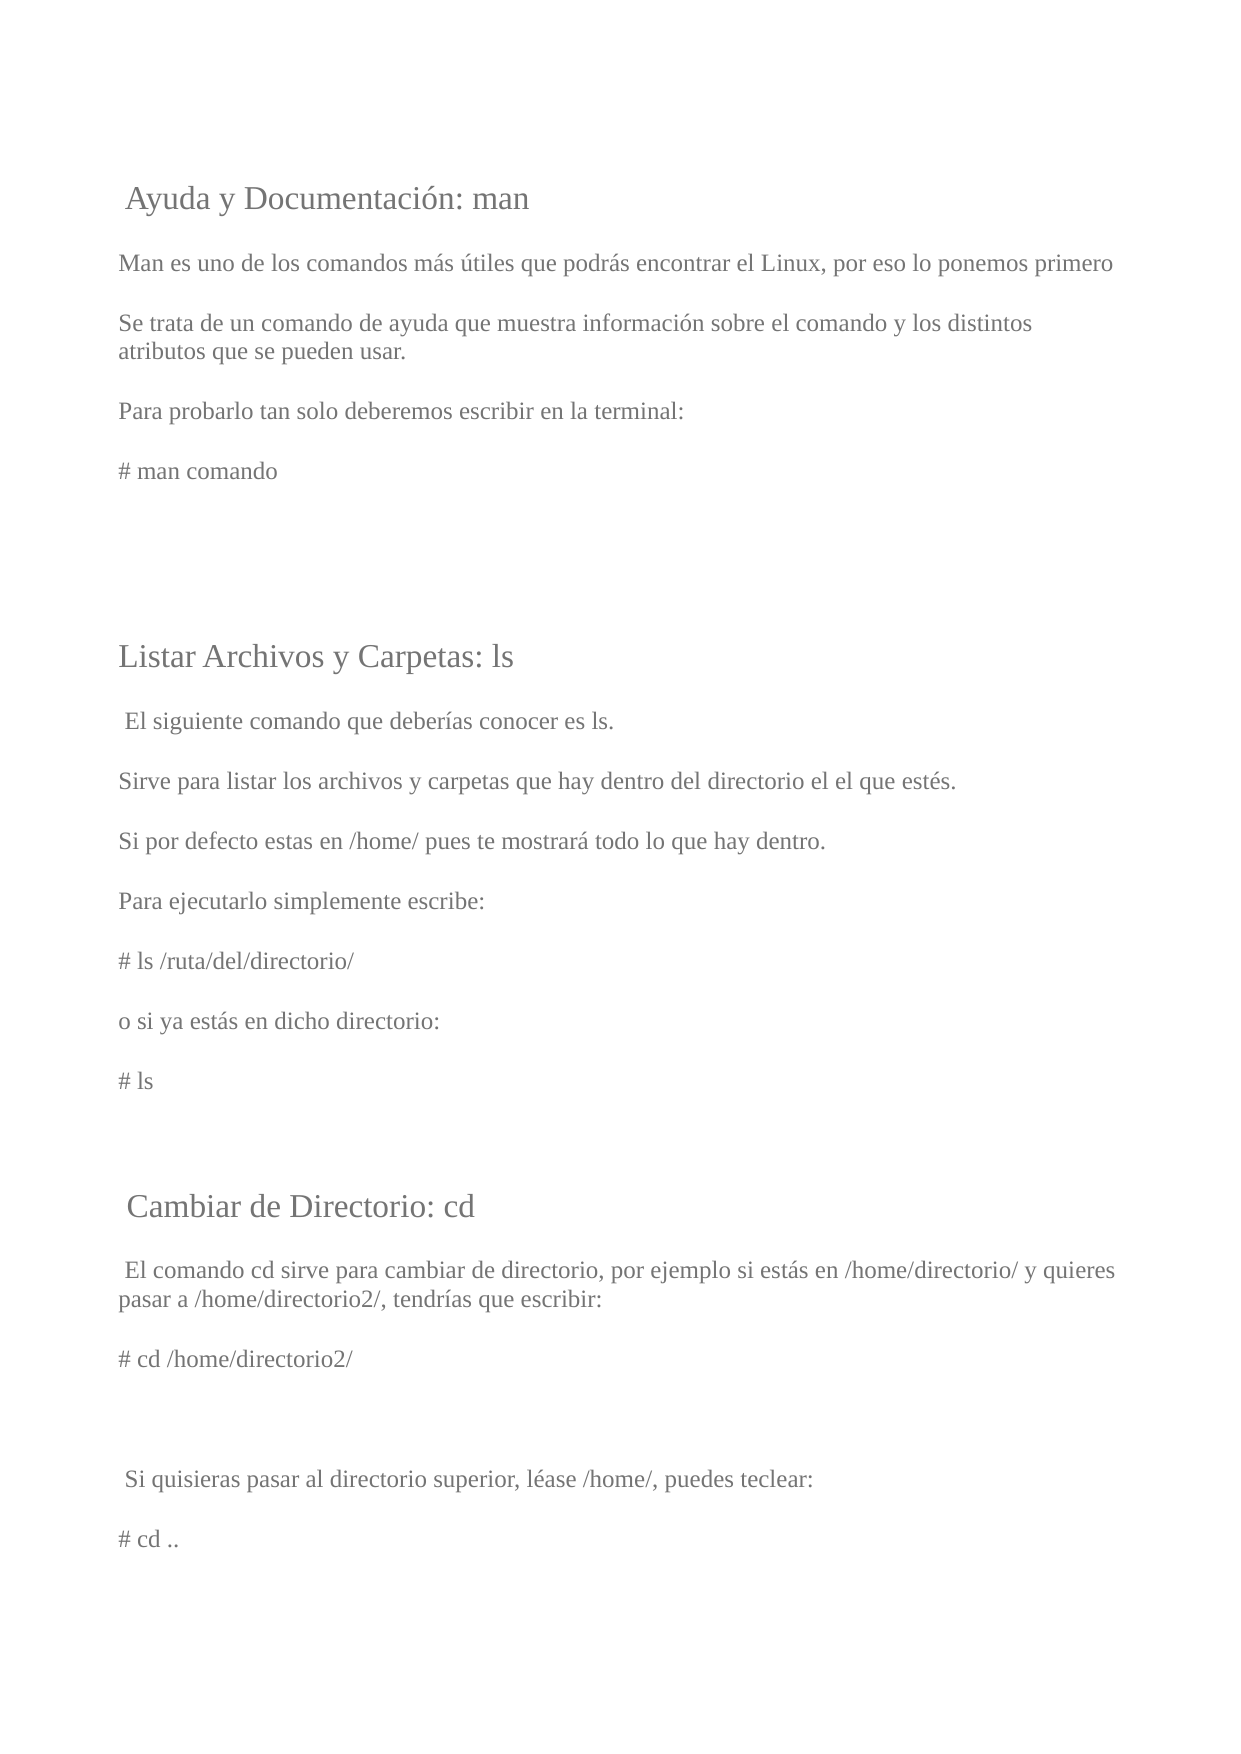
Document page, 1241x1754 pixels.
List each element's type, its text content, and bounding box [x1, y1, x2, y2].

text Si por defecto estas en /home/ pues te mostrará todo lo que hay dentro. [118, 826, 1122, 855]
text # cd .. [118, 1524, 1122, 1553]
text # ls [118, 1066, 1122, 1095]
text # ls /ruta/del/directorio/ [118, 946, 1122, 975]
text Para probarlo tan solo deberemos escribir en la terminal: [118, 396, 1122, 425]
text Ayuda y Documentación: man [118, 178, 1122, 216]
text El comando cd sirve para cambiar de directorio, por ejemplo si estás en /home/directorio/ y quieres pasar a /home/directorio2/, tendrías que escribir: [118, 1256, 1122, 1313]
text Man es uno de los comandos más útiles que podrás encontrar el Linux, por eso lo ponemos primero [118, 248, 1122, 276]
text Cambiar de Directorio: cd [118, 1186, 1122, 1224]
text o si ya estás en dicho directorio: [118, 1006, 1122, 1035]
text Se trata de un comando de ayuda que muestra información sobre el comando y los distintos atributos que se pueden usar. [118, 308, 1122, 365]
text Sirve para listar los archivos y carpetas que hay dentro del directorio el el que estés. [118, 766, 1122, 795]
text Si quisieras pasar al directorio superior, léase /home/, puedes teclear: [118, 1464, 1122, 1493]
text El siguiente comando que deberías conocer es ls. [118, 706, 1122, 735]
text Listar Archivos y Carpetas: ls [118, 636, 1122, 675]
text Para ejecutarlo simplemente escribe: [118, 886, 1122, 915]
text # cd /home/directorio2/ [118, 1344, 1122, 1373]
text # man comando [118, 456, 1122, 485]
